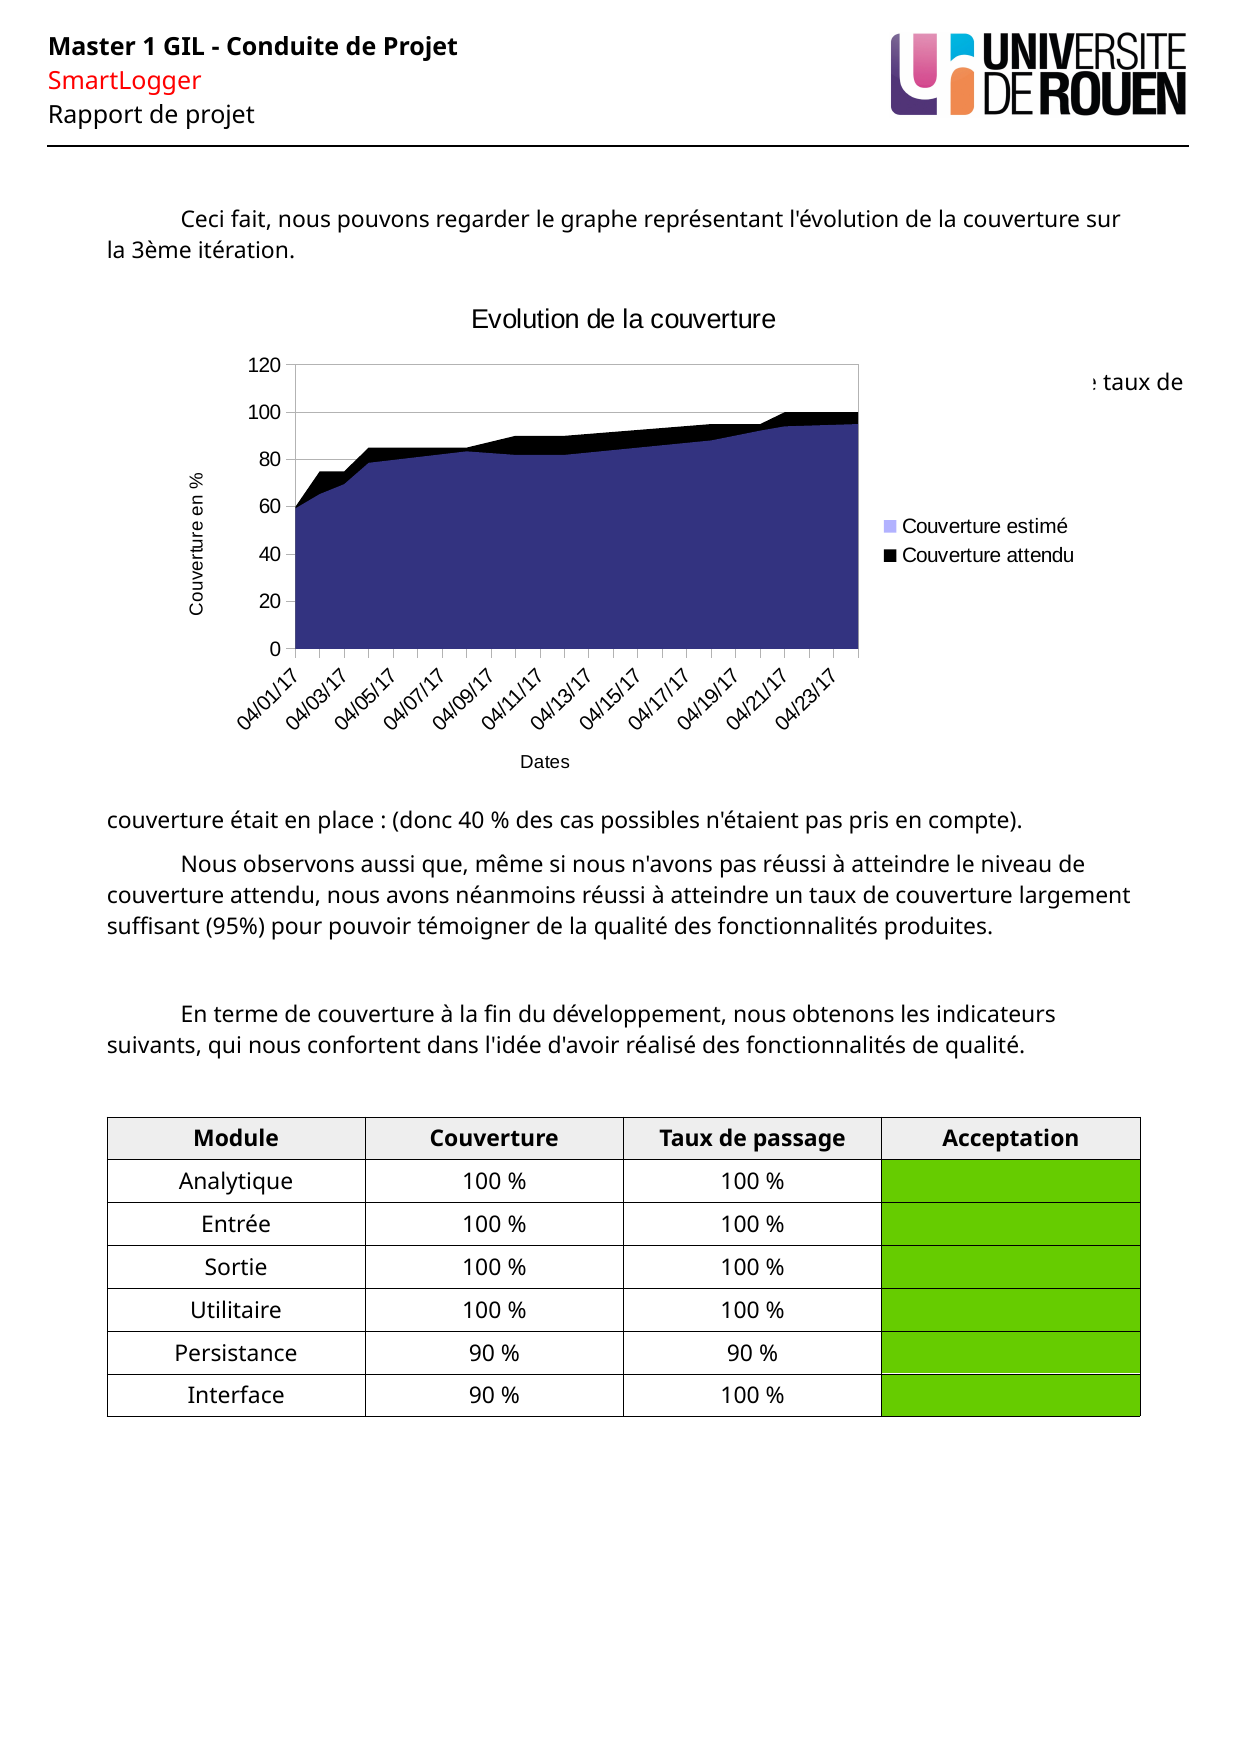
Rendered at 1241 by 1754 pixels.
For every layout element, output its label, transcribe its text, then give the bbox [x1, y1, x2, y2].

text En terme de couverture à la fin du développement, nous obtenons les indicateurs suivants, qui nous confortent dans l'idée d'avoir réalisé des fonctionnalités de qualité. [107, 998, 1140, 1060]
table_cell [882, 1160, 1140, 1202]
table_header Acceptation [882, 1118, 1140, 1159]
table_header Taux de passage [624, 1118, 881, 1159]
table_cell Analytique [108, 1160, 365, 1202]
table_cell 100 % [624, 1289, 881, 1331]
table_cell 90 % [366, 1375, 623, 1416]
table_cell 100 % [366, 1246, 623, 1288]
table_cell 100 % [366, 1203, 623, 1245]
table_cell [882, 1289, 1140, 1331]
text Nous observons donc que l'écriture des tests fut important : le 01/04/17, seul 60 % de taux de couverture était en place : (donc 40 % des cas possibles n'étaient pas pris en compte). [107, 366, 1140, 835]
table_cell [882, 1375, 1140, 1416]
table_cell Persistance [108, 1332, 365, 1373]
table_cell Entrée [108, 1203, 365, 1245]
table_cell 100 % [624, 1246, 881, 1288]
table_cell [882, 1246, 1140, 1288]
table_cell Interface [108, 1375, 365, 1416]
text Ceci fait, nous pouvons regarder le graphe représentant l'évolution de la couverture sur la 3ème itération. [107, 203, 1140, 266]
table_cell 100 % [366, 1160, 623, 1202]
picture [889, 32, 1187, 118]
table_cell 100 % [366, 1289, 623, 1331]
table_cell [882, 1203, 1140, 1245]
table_cell 100 % [624, 1375, 881, 1416]
table_cell 100 % [624, 1160, 881, 1202]
table_cell 90 % [624, 1332, 881, 1373]
table_cell Utilitaire [108, 1289, 365, 1331]
text Nous observons aussi que, même si nous n'avons pas réussi à atteindre le niveau de couverture attendu, nous avons néanmoins réussi à atteindre un taux de couverture largement suffisant (95%) pour pouvoir témoigner de la qualité des fonctionnalités produites. [107, 848, 1140, 942]
table_header Module [108, 1118, 365, 1159]
table_cell 100 % [624, 1203, 881, 1245]
table_cell 90 % [366, 1332, 623, 1373]
table_cell Sortie [108, 1246, 365, 1288]
table_header Couverture [366, 1118, 623, 1159]
table_cell [882, 1332, 1140, 1373]
